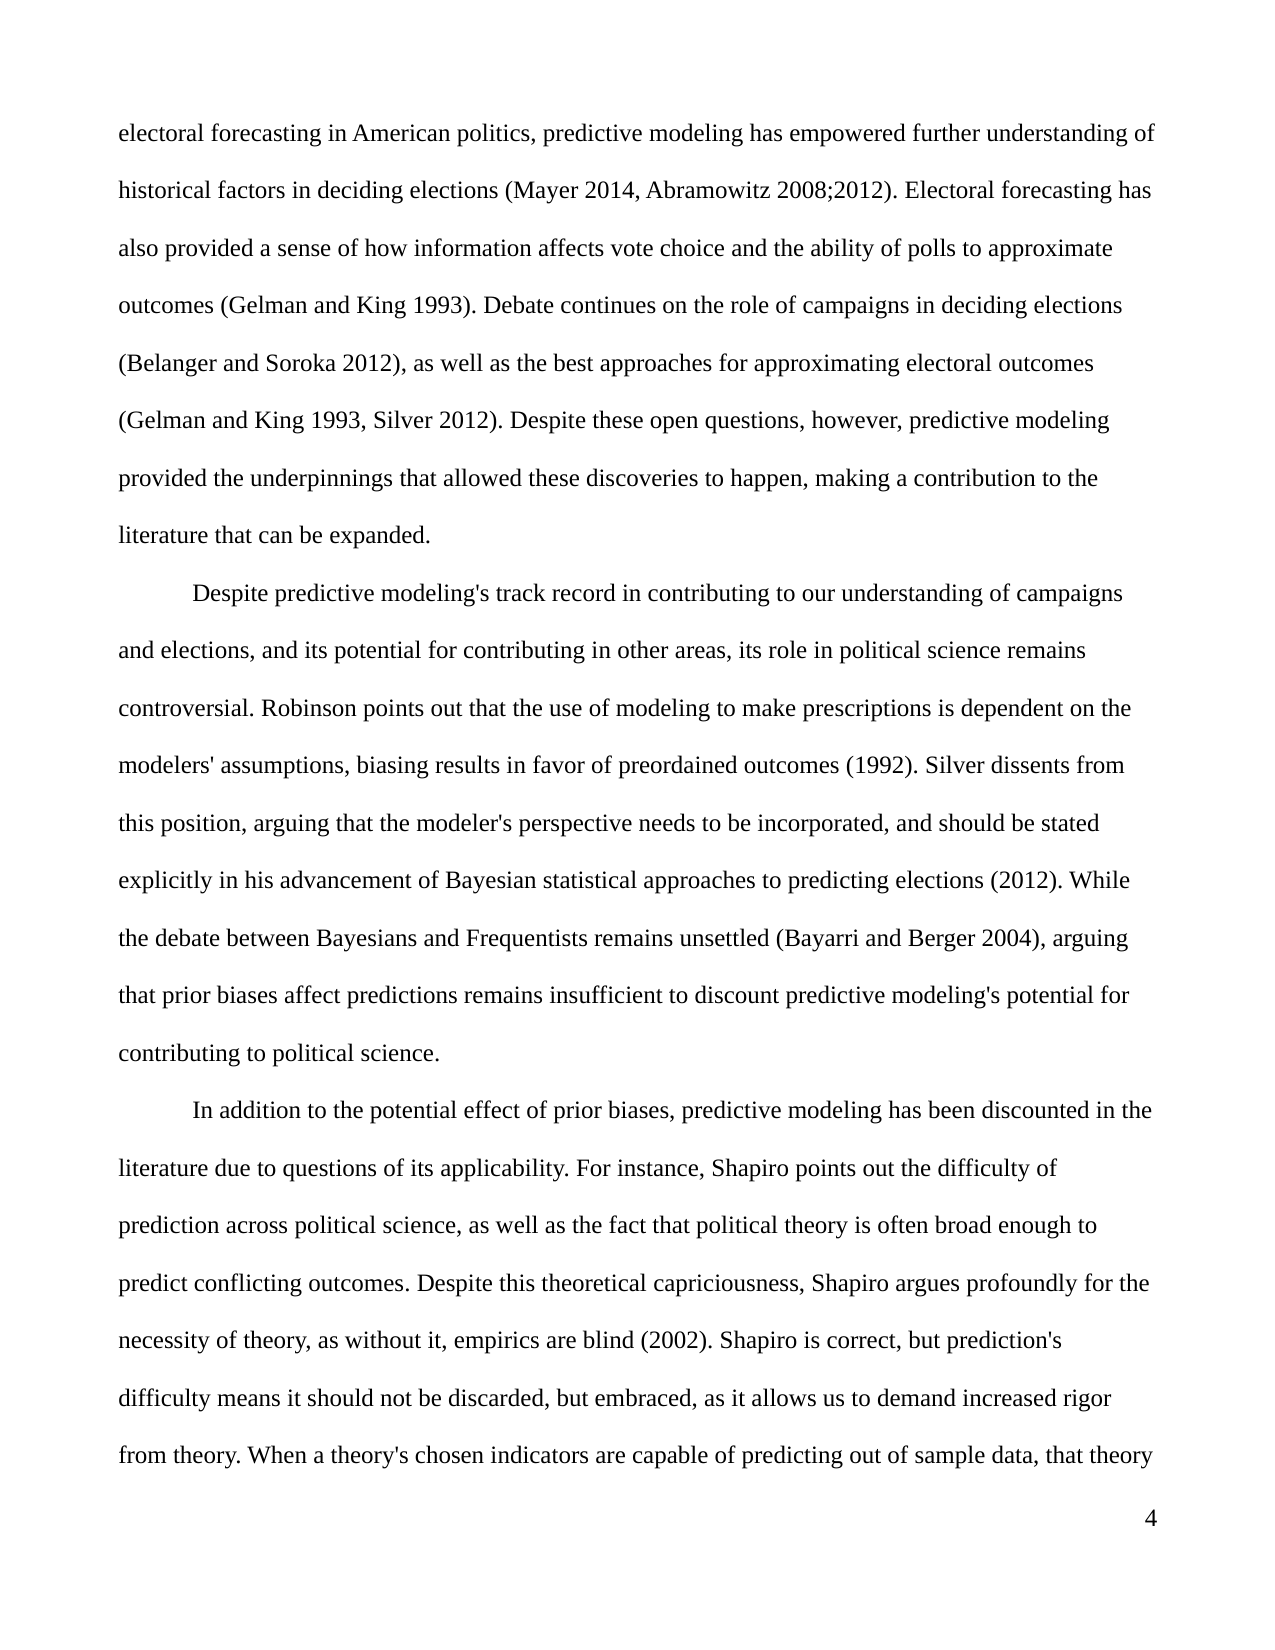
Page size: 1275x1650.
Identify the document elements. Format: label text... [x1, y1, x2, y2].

text electoral forecasting in American politics, predictive modeling has empowered further understanding of historical factors in deciding elections (Mayer 2014, Abramowitz 2008;2012). Electoral forecasting has also provided a sense of how information affects vote choice and the ability of polls to approximate outcomes (Gelman and King 1993). Debate continues on the role of campaigns in deciding elections (Belanger and Soroka 2012), as well as the best approaches for approximating electoral outcomes (Gelman and King 1993, Silver 2012). Despite these open questions, however, predictive modeling provided the underpinnings that allowed these discoveries to happen, making a contribution to the literature that can be expanded. [118, 118, 1157, 549]
text In addition to the potential effect of prior biases, predictive modeling has been discounted in the literature due to questions of its applicability. For instance, Shapiro points out the difficulty of prediction across political science, as well as the fact that political theory is often broad enough to predict conflicting outcomes. Despite this theoretical capriciousness, Shapiro argues profoundly for the necessity of theory, as without it, empirics are blind (2002). Shapiro is correct, but prediction's difficulty means it should not be discarded, but embraced, as it allows us to demand increased rigor from theory. When a theory's chosen indicators are capable of predicting out of sample data, that theory [118, 1096, 1157, 1469]
text Despite predictive modeling's track record in contributing to our understanding of campaigns and elections, and its potential for contributing in other areas, its role in political science remains controversial. Robinson points out that the use of modeling to make prescriptions is dependent on the modelers' assumptions, biasing results in favor of preordained outcomes (1992). Silver dissents from this position, arguing that the modeler's perspective needs to be incorporated, and should be stated explicitly in his advancement of Bayesian statistical approaches to predicting elections (2012). While the debate between Bayesians and Frequentists remains unsettled (Bayarri and Berger 2004), arguing that prior biases affect predictions remains insufficient to discount predictive modeling's potential for contributing to political science. [118, 578, 1157, 1067]
